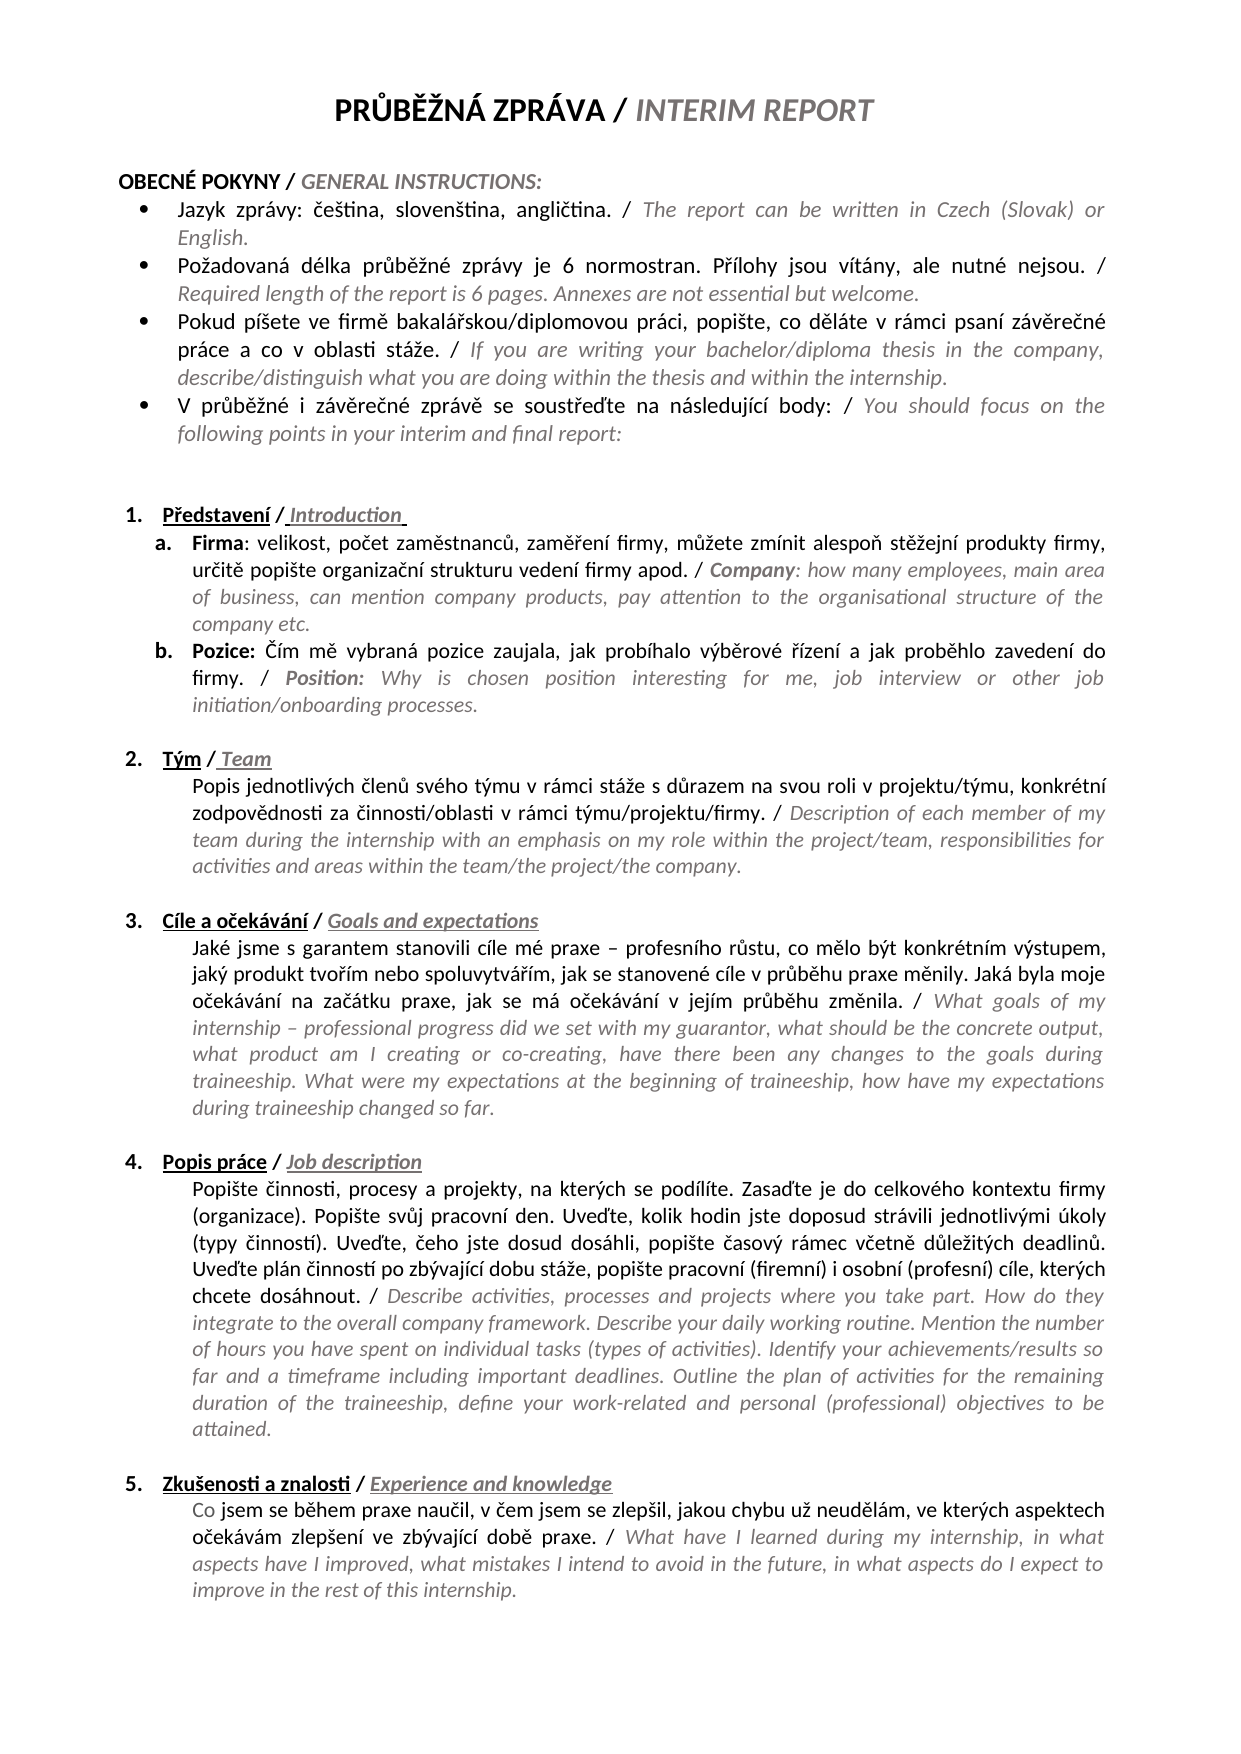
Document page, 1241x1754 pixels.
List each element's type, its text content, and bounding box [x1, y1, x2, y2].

list Popis jednotlivých členů svého týmu v rámci stáže s důrazem na svou roli v projektu/týmu, konkrétní zodpovědnosti za činnosti/oblasti v rámci týmu/projektu/firmy. / Description of each member of my team during the internship with an emphasis on my role within the project/team, responsibilities for activities and areas within the team/the project/the company. [192, 773, 1107, 879]
list V průběžné i závěrečné zprávě se soustřeďte na následující body: / You should focus on the following points in your interim and final report: [140, 391, 1107, 447]
text Jaké jsme s garantem stanovili cíle mé praxe – profesního růstu, co mělo být konkrétním výstupem, jaký produkt tvořím nebo spoluvytvářím, jak se stanovené cíle v průběhu praxe měnily. Jaká byla moje očekávání na začátku praxe, jak se má očekávání v jejím průběhu změnila. / What goals of my internship – professional progress did we set with my guarantor, what should be the concrete output, what product am I creating or co-creating, have there been any changes to the goals during traineeship. What were my expectations at the beginning of traineeship, how have my expectations during traineeship changed so far. [192, 934, 1107, 1121]
text Popište činnosti, procesy a projekty, na kterých se podílíte. Zasaďte je do celkového kontextu firmy (organizace). Popište svůj pracovní den. Uveďte, kolik hodin jste doposud strávili jednotlivými úkoly (typy činností). Uveďte, čeho jste dosud dosáhli, popište časový rámec včetně důležitých deadlinů. Uveďte plán činností po zbývající dobu stáže, popište pracovní (firemní) i osobní (profesní) cíle, kterých chcete dosáhnout. / Describe activities, processes and projects where you take part. How do they integrate to the overall company framework. Describe your daily working routine. Mention the number of hours you have spent on individual tasks (types of activities). Identify your achievements/results so far and a timeframe including important deadlines. Outline the plan of activities for the remaining duration of the traineeship, define your work-related and personal (professional) objectives to be attained. [192, 1175, 1107, 1442]
text OBECNÉ POKYNY / GENERAL INSTRUCTIONS: [118, 167, 1107, 195]
list Tým / Team [125, 744, 1107, 773]
list Jazyk zprávy: čeština, slovenština, angličtina. / The report can be written in Czech (Slovak) or English. [140, 195, 1107, 251]
list Popis práce / Job description [125, 1147, 1107, 1175]
text Co jsem se během praxe naučil, v čem jsem se zlepšil, jakou chybu už neudělám, ve kterých aspektech očekávám zlepšení ve zbývající době praxe. / What have I learned during my internship, in what aspects have I improved, what mistakes I intend to avoid in the future, in what aspects do I expect to improve in the rest of this internship. [192, 1497, 1107, 1603]
list Pokud píšete ve firmě bakalářskou/diplomovou práci, popište, co děláte v rámci psaní závěrečné práce a co v oblasti stáže. / If you are writing your bachelor/diploma thesis in the company, describe/distinguish what you are doing within the thesis and within the internship. [140, 307, 1107, 391]
text ­PRŮBĚŽNÁ ZPRÁVA / INTERIM REPORT [103, 89, 1107, 129]
list Pozice: Čím mě vybraná pozice zaujala, jak probíhalo výběrové řízení a jak proběhlo zavedení do firmy. / Position: Why is chosen position interesting for me, job interview or other job initiation/onboarding processes. [154, 637, 1107, 718]
list Zkušenosti a znalosti / Experience and knowledge [125, 1469, 1107, 1497]
list Firma: velikost, počet zaměstnanců, zaměření firmy, můžete zmínit alespoň stěžejní produkty firmy, určitě popište organizační strukturu vedení firmy apod. / Company: how many employees, main area of business, can mention company products, pay attention to the organisational structure of the company etc. [154, 528, 1107, 637]
list Cíle a očekávání / Goals and expectations [125, 906, 1107, 934]
list Představení / Introduction [125, 501, 1107, 528]
list Požadovaná délka průběžné zprávy je 6 normostran. Přílohy jsou vítány, ale nutné nejsou. / Required length of the report is 6 pages. Annexes are not essential but welcome. [140, 251, 1107, 307]
